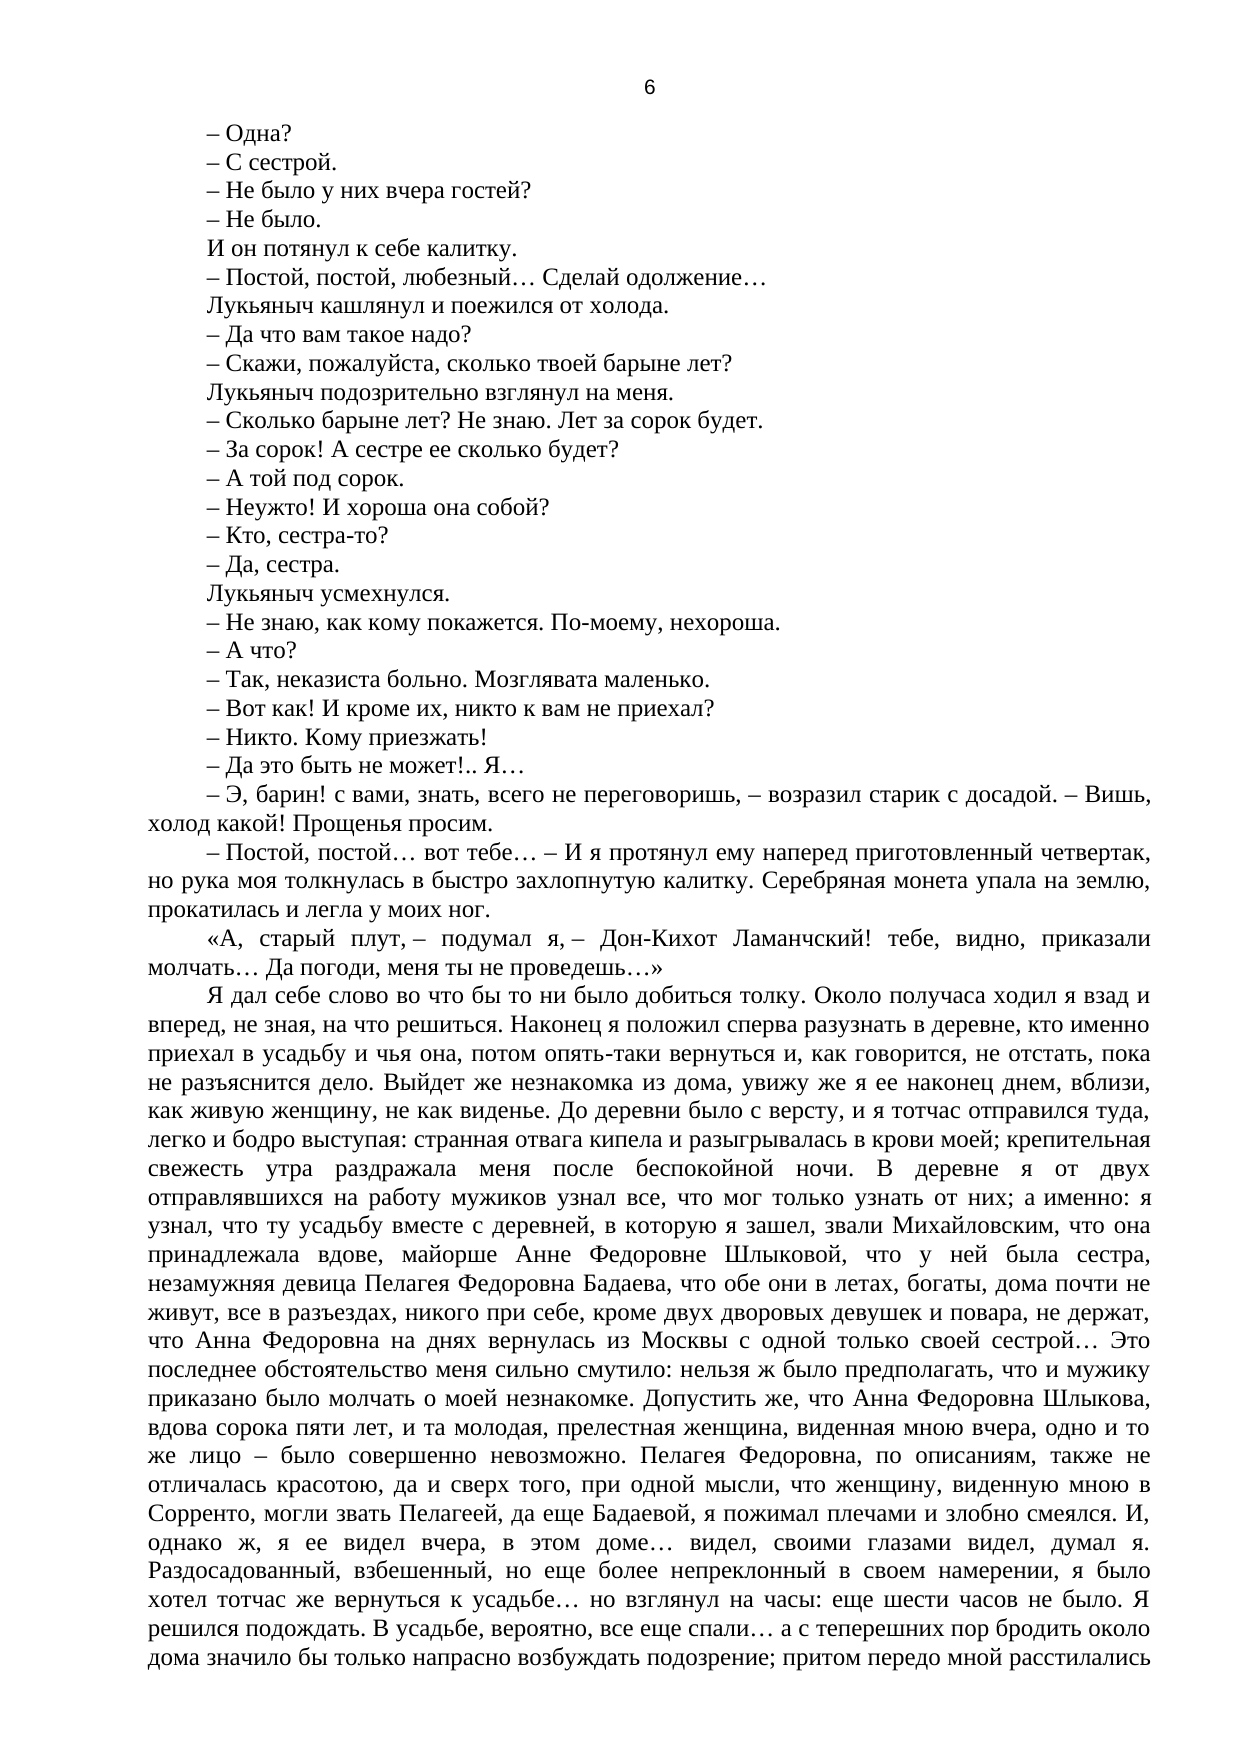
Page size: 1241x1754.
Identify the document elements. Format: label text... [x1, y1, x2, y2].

text – Неужто! И хороша она собой? [148, 492, 1152, 521]
text – Да что вам такое надо? [148, 319, 1152, 348]
text – Постой, постой… вот тебе… – И я протянул ему наперед приготовленный четвертак, но рука моя толкнулась в быстро захлопнутую калитку. Серебряная монета упала на землю, прокатилась и легла у моих ног. [148, 837, 1152, 923]
text Лукьяныч кашлянул и поежился от холода. [148, 291, 1152, 319]
text – За сорок! А сестре ее сколько будет? [148, 434, 1152, 463]
text И он потянул к себе калитку. [148, 233, 1152, 262]
text – Не было у них вчера гостей? [148, 176, 1152, 204]
text – Одна? [148, 118, 1152, 147]
text «А, старый плут, – подумал я, – Дон‑Кихот Ламанчский! тебе, видно, приказали молчать… Да погоди, меня ты не проведешь…» [148, 923, 1152, 981]
text – Э, барин! с вами, знать, всего не переговоришь, – возразил старик с досадой. – Вишь, холод какой! Прощенья просим. [148, 779, 1152, 837]
text – Кто, сестра‑то? [148, 521, 1152, 549]
text – Не знаю, как кому покажется. По‑моему, нехороша. [148, 607, 1152, 636]
text Лукьяныч подозрительно взглянул на меня. [148, 377, 1152, 406]
text – Сколько барыне лет? Не знаю. Лет за сорок будет. [148, 406, 1152, 434]
text – Так, неказиста больно. Мозглявата маленько. [148, 664, 1152, 693]
text – Да, сестра. [148, 549, 1152, 578]
text – Постой, постой, любезный… Сделай одолжение… [148, 262, 1152, 291]
text – Не было. [148, 204, 1152, 233]
text – С сестрой. [148, 147, 1152, 176]
text – Да это быть не может!.. Я… [148, 751, 1152, 779]
text – А той под сорок. [148, 463, 1152, 492]
text – А что? [148, 636, 1152, 664]
text – Скажи, пожалуйста, сколько твоей барыне лет? [148, 348, 1152, 377]
text – Никто. Кому приезжать! [148, 722, 1152, 751]
text Лукьяныч усмехнулся. [148, 578, 1152, 607]
text Я дал себе слово во что бы то ни было добиться толку. Около получаса ходил я взад и вперед, не зная, на что решиться. Наконец я положил сперва разузнать в деревне, кто именно приехал в усадьбу и чья она, потом опять‑таки вернуться и, как говорится, не отстать, пока не разъяснится дело. Выйдет же незнакомка из дома, увижу же я ее наконец днем, вблизи, как живую женщину, не как виденье. До деревни было с версту, и я тотчас отправился туда, легко и бодро выступая: странная отвага кипела и разыгрывалась в крови моей; крепительная свежесть утра раздражала меня после беспокойной ночи. В деревне я от двух отправлявшихся на работу мужиков узнал все, что мог только узнать от них; а именно: я узнал, что ту усадьбу вместе с деревней, в которую я зашел, звали Михайловским, что она принадлежала вдове, майорше Анне Федоровне Шлыковой, что у ней была сестра, незамужняя девица Пелагея Федоровна Бадаева, что обе они в летах, богаты, дома почти не живут, все в разъездах, никого при себе, кроме двух дворовых девушек и повара, не держат, что Анна Федоровна на днях вернулась из Москвы с одной только своей сестрой… Это последнее обстоятельство меня сильно смутило: нельзя ж было предполагать, что и мужику приказано было молчать о моей незнакомке. Допустить же, что Анна Федоровна Шлыкова, вдова сорока пяти лет, и та молодая, прелестная женщина, виденная мною вчера, одно и то же лицо – было совершенно невозможно. Пелагея Федоровна, по описаниям, также не отличалась красотою, да и сверх того, при одной мысли, что женщину, виденную мною в Сорренто, могли звать Пелагеей, да еще Бадаевой, я пожимал плечами и злобно смеялся. И, однако ж, я ее видел вчера, в этом доме… видел, своими глазами видел, думал я. Раздосадованный, взбешенный, но еще более непреклонный в своем намерении, я было хотел тотчас же вернуться к усадьбе… но взглянул на часы: еще шести часов не было. Я решился подождать. В усадьбе, вероятно, все еще спали… а с теперешних пор бродить около дома значило бы только напрасно возбуждать подозрение; притом передо мной расстилались [148, 981, 1152, 1671]
text – Вот как! И кроме их, никто к вам не приехал? [148, 693, 1152, 722]
